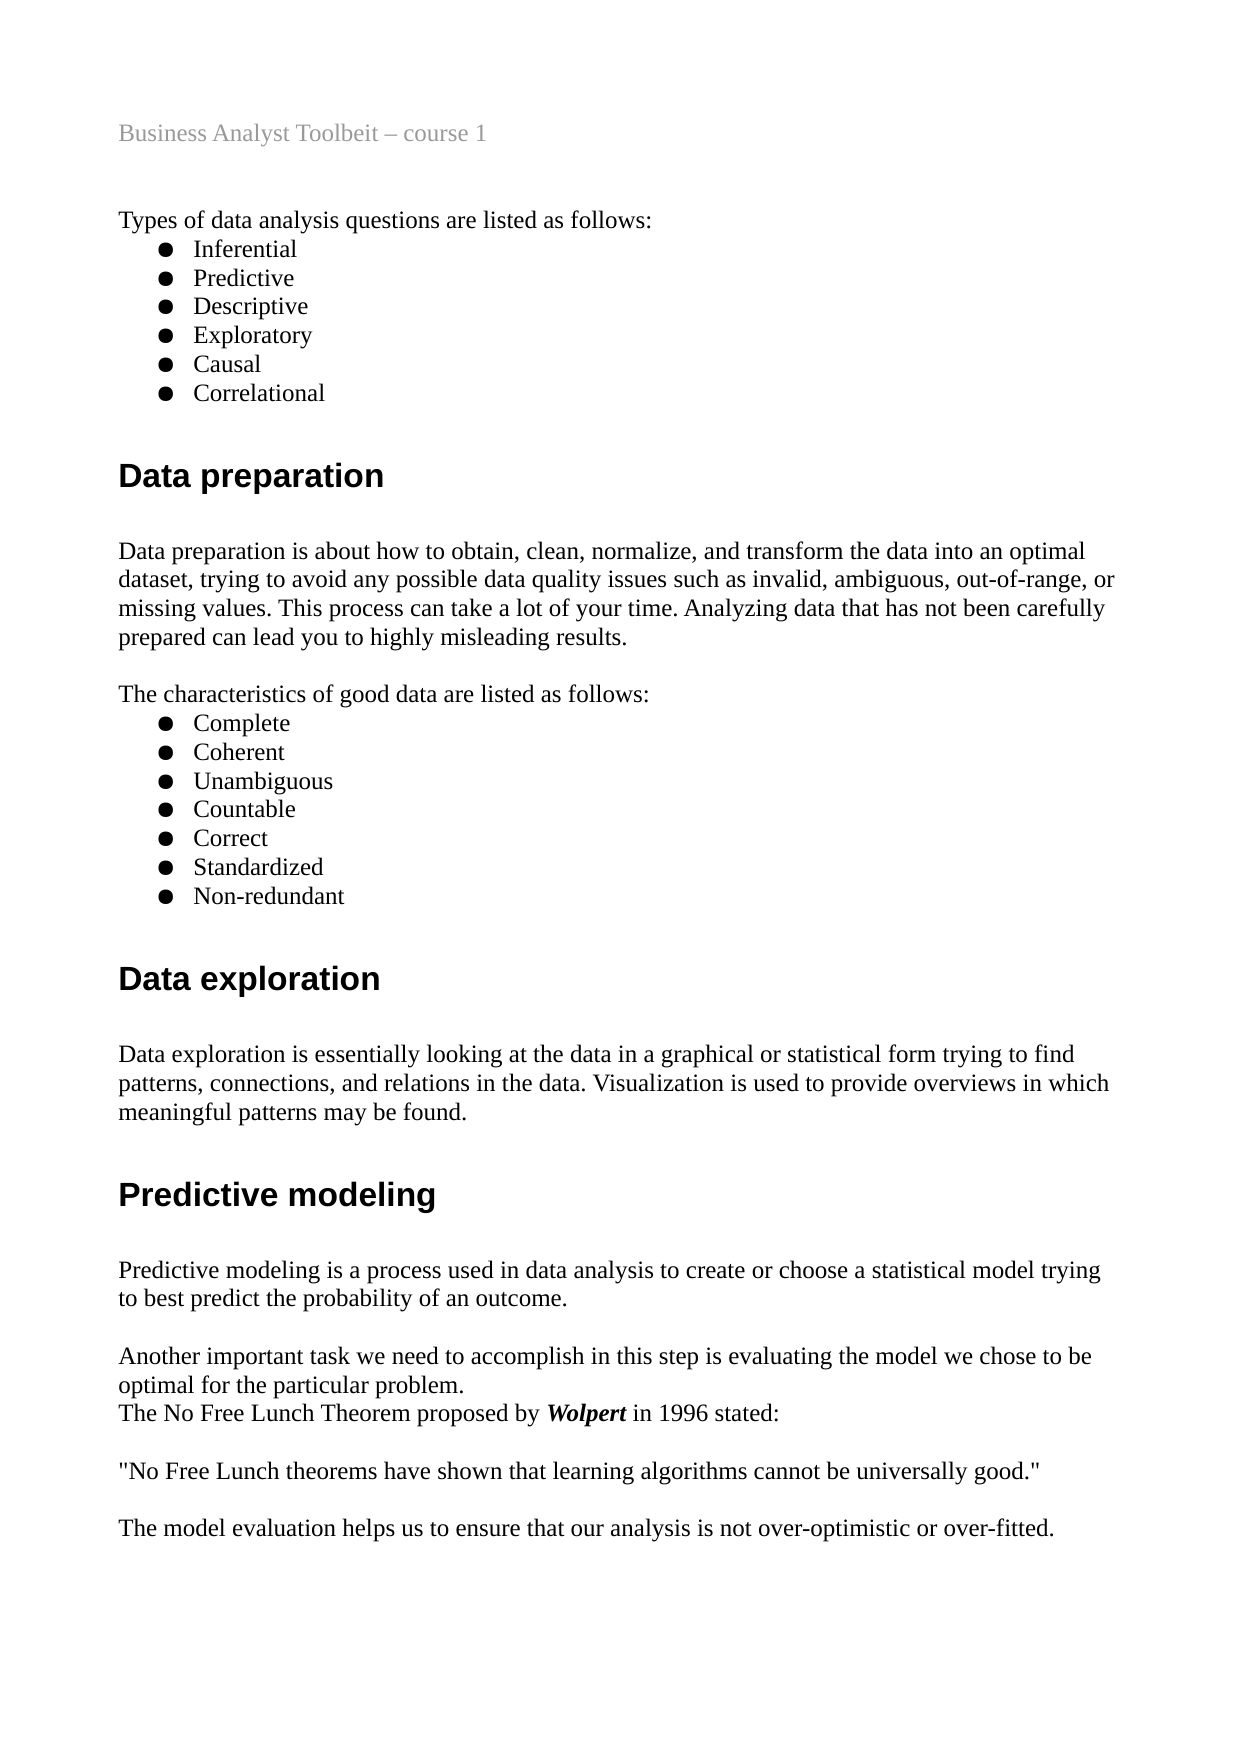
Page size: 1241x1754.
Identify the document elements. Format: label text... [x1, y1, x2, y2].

list Predictive [156, 263, 1122, 291]
text "No Free Lunch theorems have shown that learning algorithms cannot be universally good." [118, 1456, 1122, 1485]
list Inferential [156, 234, 1122, 263]
list Correlational [156, 378, 1122, 406]
list Countable [156, 794, 1122, 823]
text Types of data analysis questions are listed as follows: [118, 205, 1122, 234]
list Non-redundant [156, 881, 1122, 909]
subtitle Predictive modeling [118, 1175, 1122, 1213]
list Unambiguous [156, 766, 1122, 794]
text Predictive modeling is a process used in data analysis to create or choose a statistical model trying to best predict the probability of an outcome. [118, 1255, 1122, 1312]
list Coherent [156, 737, 1122, 766]
text The characteristics of good data are listed as follows: [118, 679, 1122, 708]
list Correct [156, 823, 1122, 852]
text The No Free Lunch Theorem proposed by Wolpert in 1996 stated: [118, 1398, 1122, 1427]
text The model evaluation helps us to ensure that our analysis is not over-optimistic or over-fitted. [118, 1513, 1122, 1542]
text Data exploration is essentially looking at the data in a graphical or statistical form trying to find patterns, connections, and relations in the data. Visualization is used to provide overviews in which meaningful patterns may be found. [118, 1039, 1122, 1125]
subtitle Data preparation [118, 456, 1122, 494]
list Descriptive [156, 291, 1122, 320]
subtitle Data exploration [118, 959, 1122, 998]
text Data preparation is about how to obtain, clean, normalize, and transform the data into an optimal dataset, trying to avoid any possible data quality issues such as invalid, ambiguous, out-of-range, or missing values. This process can take a lot of your time. Analyzing data that has not been carefully prepared can lead you to highly misleading results. [118, 536, 1122, 651]
list Exploratory [156, 320, 1122, 349]
list Causal [156, 349, 1122, 378]
list Complete [156, 708, 1122, 737]
list Standardized [156, 852, 1122, 881]
text Another important task we need to accomplish in this step is evaluating the model we chose to be optimal for the particular problem. [118, 1341, 1122, 1398]
